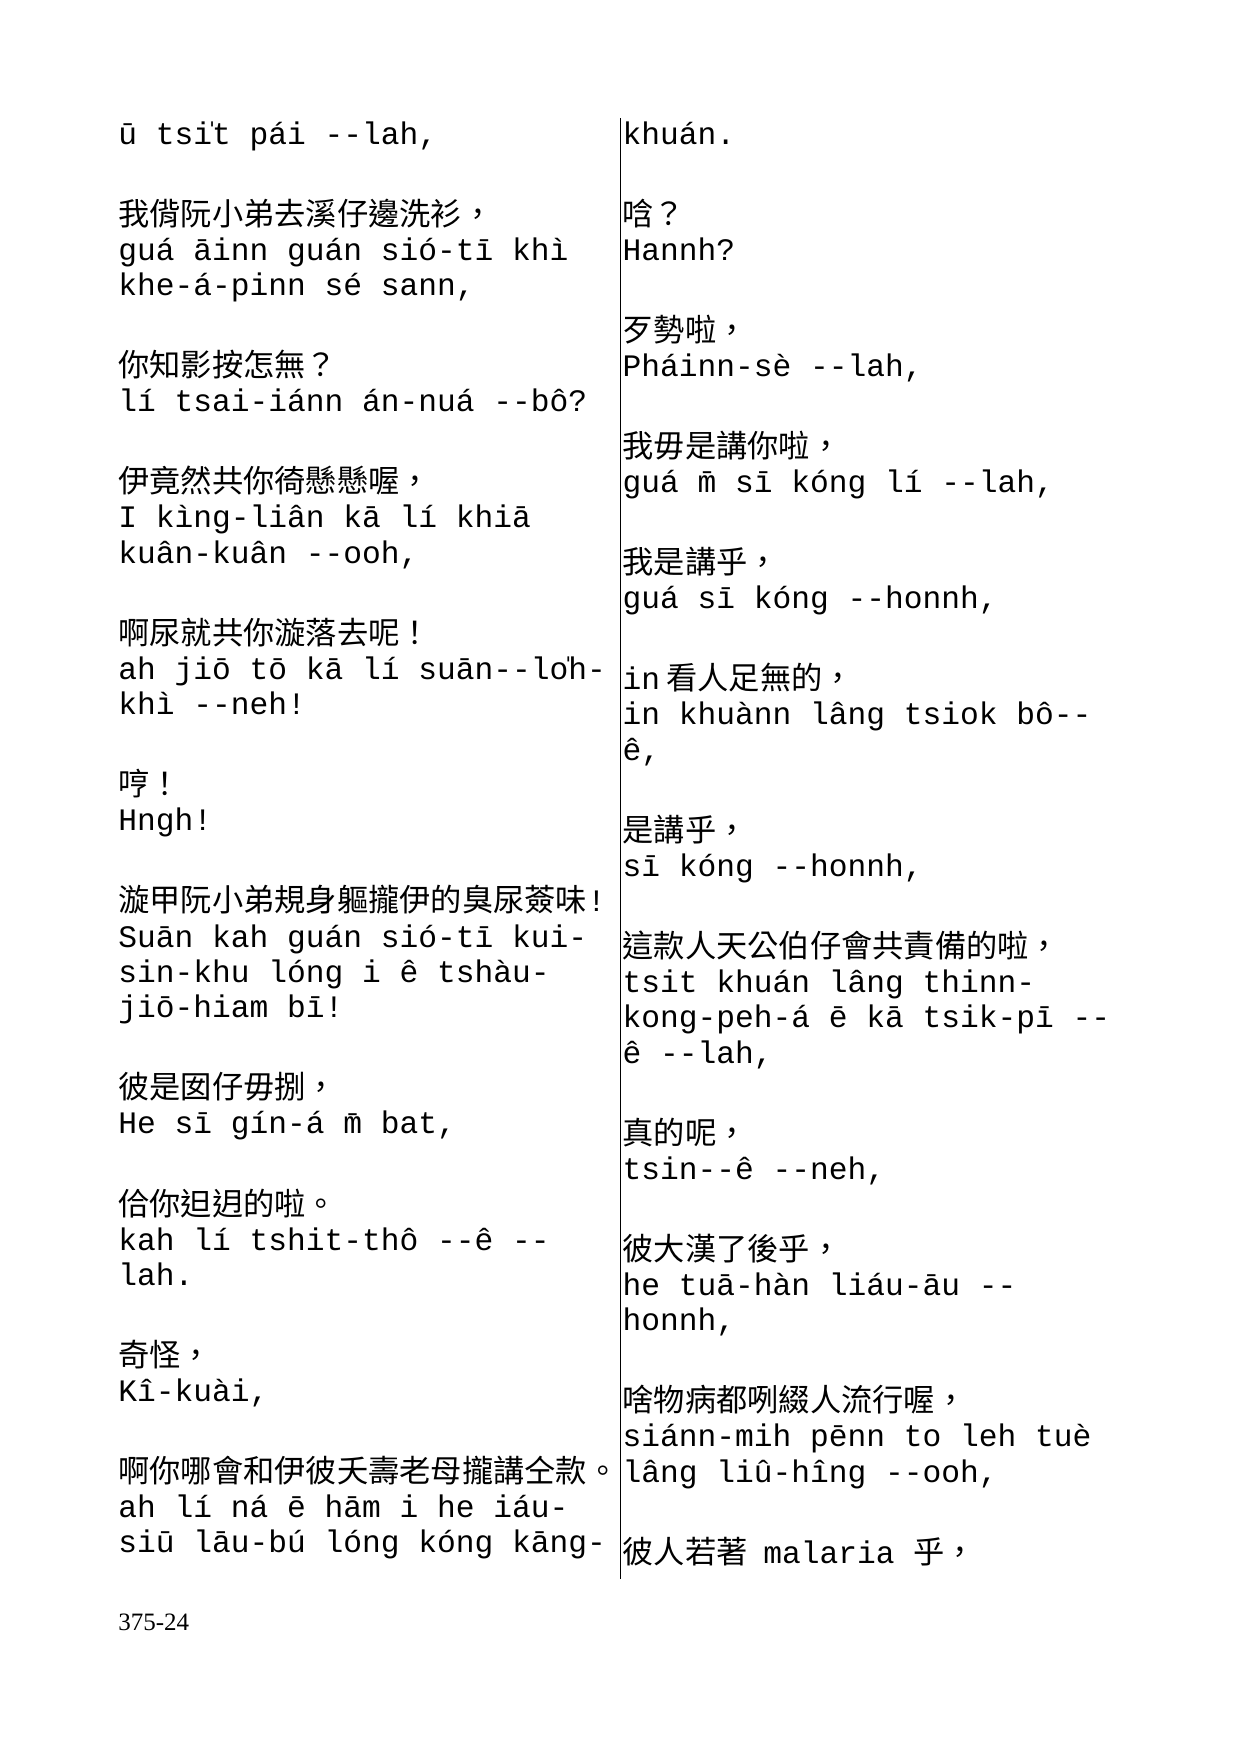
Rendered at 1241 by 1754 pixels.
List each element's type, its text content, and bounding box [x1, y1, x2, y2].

text ah jiō tō kā lí suān--lo̍h-khì --neh! [118, 653, 618, 724]
text sī kóng --honnh, [622, 850, 1122, 886]
text 這款人天公伯仔會共責備的啦， [622, 921, 1122, 966]
text kah lí tshit-thô --ê --lah. [118, 1224, 618, 1295]
text Kî-kuài, [118, 1375, 618, 1411]
text 我毋是講你啦， [622, 421, 1122, 466]
text 彼大漢了後乎， [622, 1224, 1122, 1269]
text 真的呢， [622, 1108, 1122, 1153]
text Hngh! [118, 804, 618, 840]
text Hannh? [622, 234, 1122, 269]
text Pháinn-sè --lah, [622, 350, 1122, 386]
text 佮你𨑨迌的啦。 [118, 1179, 618, 1224]
text 奇怪， [118, 1330, 618, 1375]
text he tuā-hàn liáu-āu --honnh, [622, 1269, 1122, 1340]
text ū tsi̍t pái --lah, [118, 118, 618, 153]
text 啊你哪會和伊彼夭壽老母攏講仝款。 [118, 1446, 618, 1491]
text ah lí ná ē hām i he iáu-siū lāu-bú lóng kóng kāng- [118, 1491, 618, 1562]
text 歹勢啦， [622, 305, 1122, 350]
text 啥物病都咧綴人流行喔， [622, 1375, 1122, 1421]
text 啊尿就共你漩落去呢！ [118, 608, 618, 653]
text tsin--ê --neh, [622, 1153, 1122, 1188]
text siánn-mih pēnn to leh tuè lâng liû-hîng --ooh, [622, 1421, 1122, 1491]
text khuán. [622, 118, 1122, 153]
text tsit khuán lâng thinn-kong-peh-á ē kā tsik-pī --ê --lah, [622, 966, 1122, 1072]
text 彼人若著 malaria 乎， [622, 1527, 1122, 1572]
text Suān kah guán sió-tī kui-sin-khu lóng i ê tshàu-jiō-hiam bī! [118, 921, 618, 1027]
text 唅？ [622, 189, 1122, 234]
text guá sī kóng --honnh, [622, 582, 1122, 618]
text lí tsai-iánn án-nuá --bô? [118, 386, 618, 421]
text 是講乎， [622, 805, 1122, 850]
text 漩甲阮小弟規身軀攏伊的臭尿薟味! [118, 875, 618, 921]
text 我是講乎， [622, 537, 1122, 582]
text guá āinn guán sió-tī khì khe-á-pinn sé sann, [118, 234, 618, 305]
text guá m̄ sī kóng lí --lah, [622, 466, 1122, 502]
text 哼！ [118, 759, 618, 804]
text He sī gín-á m̄ bat, [118, 1108, 618, 1143]
text 你知影按怎無？ [118, 340, 618, 386]
text 彼是囡仔毋捌， [118, 1063, 618, 1108]
text I kìng-liân kā lí khiā kuân-kuân --ooh, [118, 502, 618, 572]
text in看人足無的， [622, 653, 1122, 699]
text 伊竟然共你徛懸懸喔， [118, 456, 618, 502]
text 我偝阮小弟去溪仔邊洗衫， [118, 189, 618, 234]
text in khuànn lâng tsiok bô--ê, [622, 699, 1122, 769]
